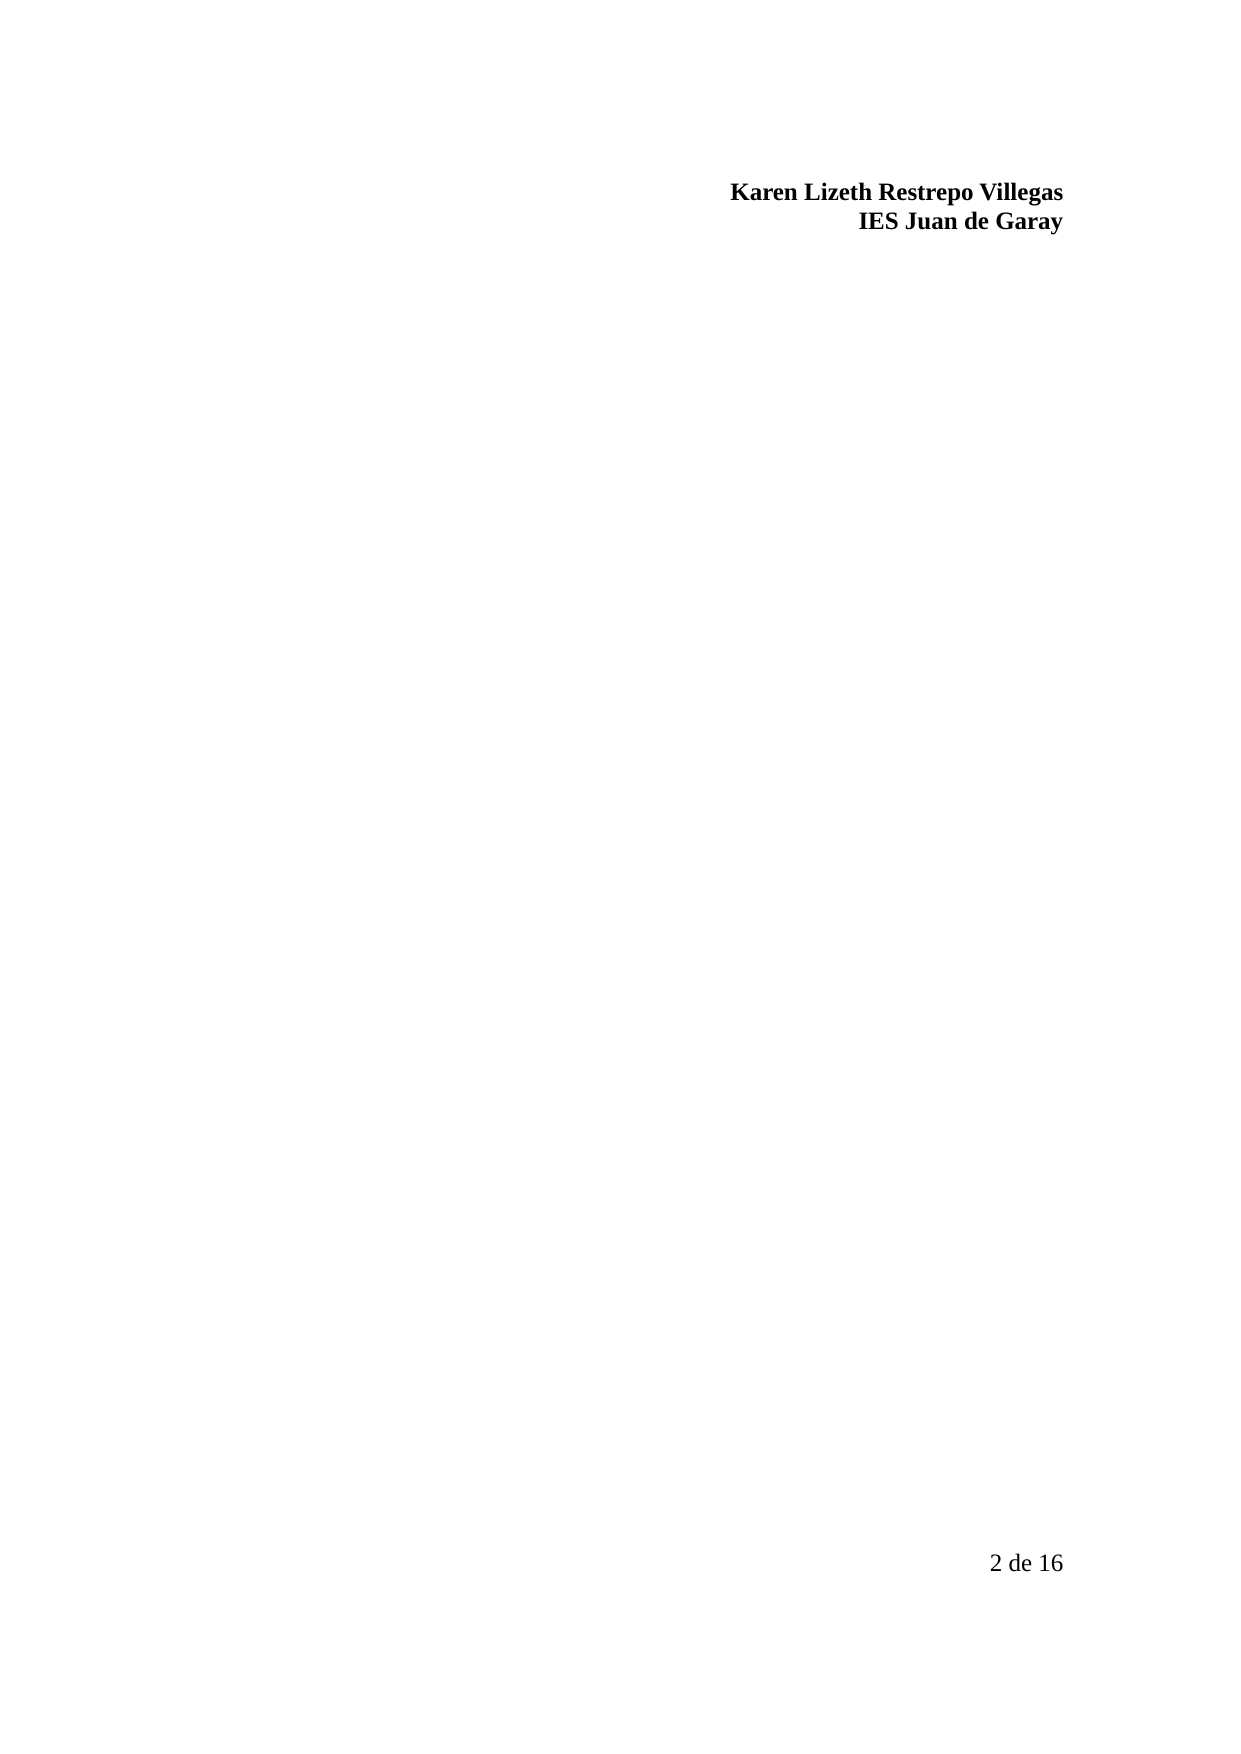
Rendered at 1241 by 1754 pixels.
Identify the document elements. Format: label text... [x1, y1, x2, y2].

text Karen Lizeth Restrepo Villegas IES Juan de Garay [177, 177, 1063, 235]
